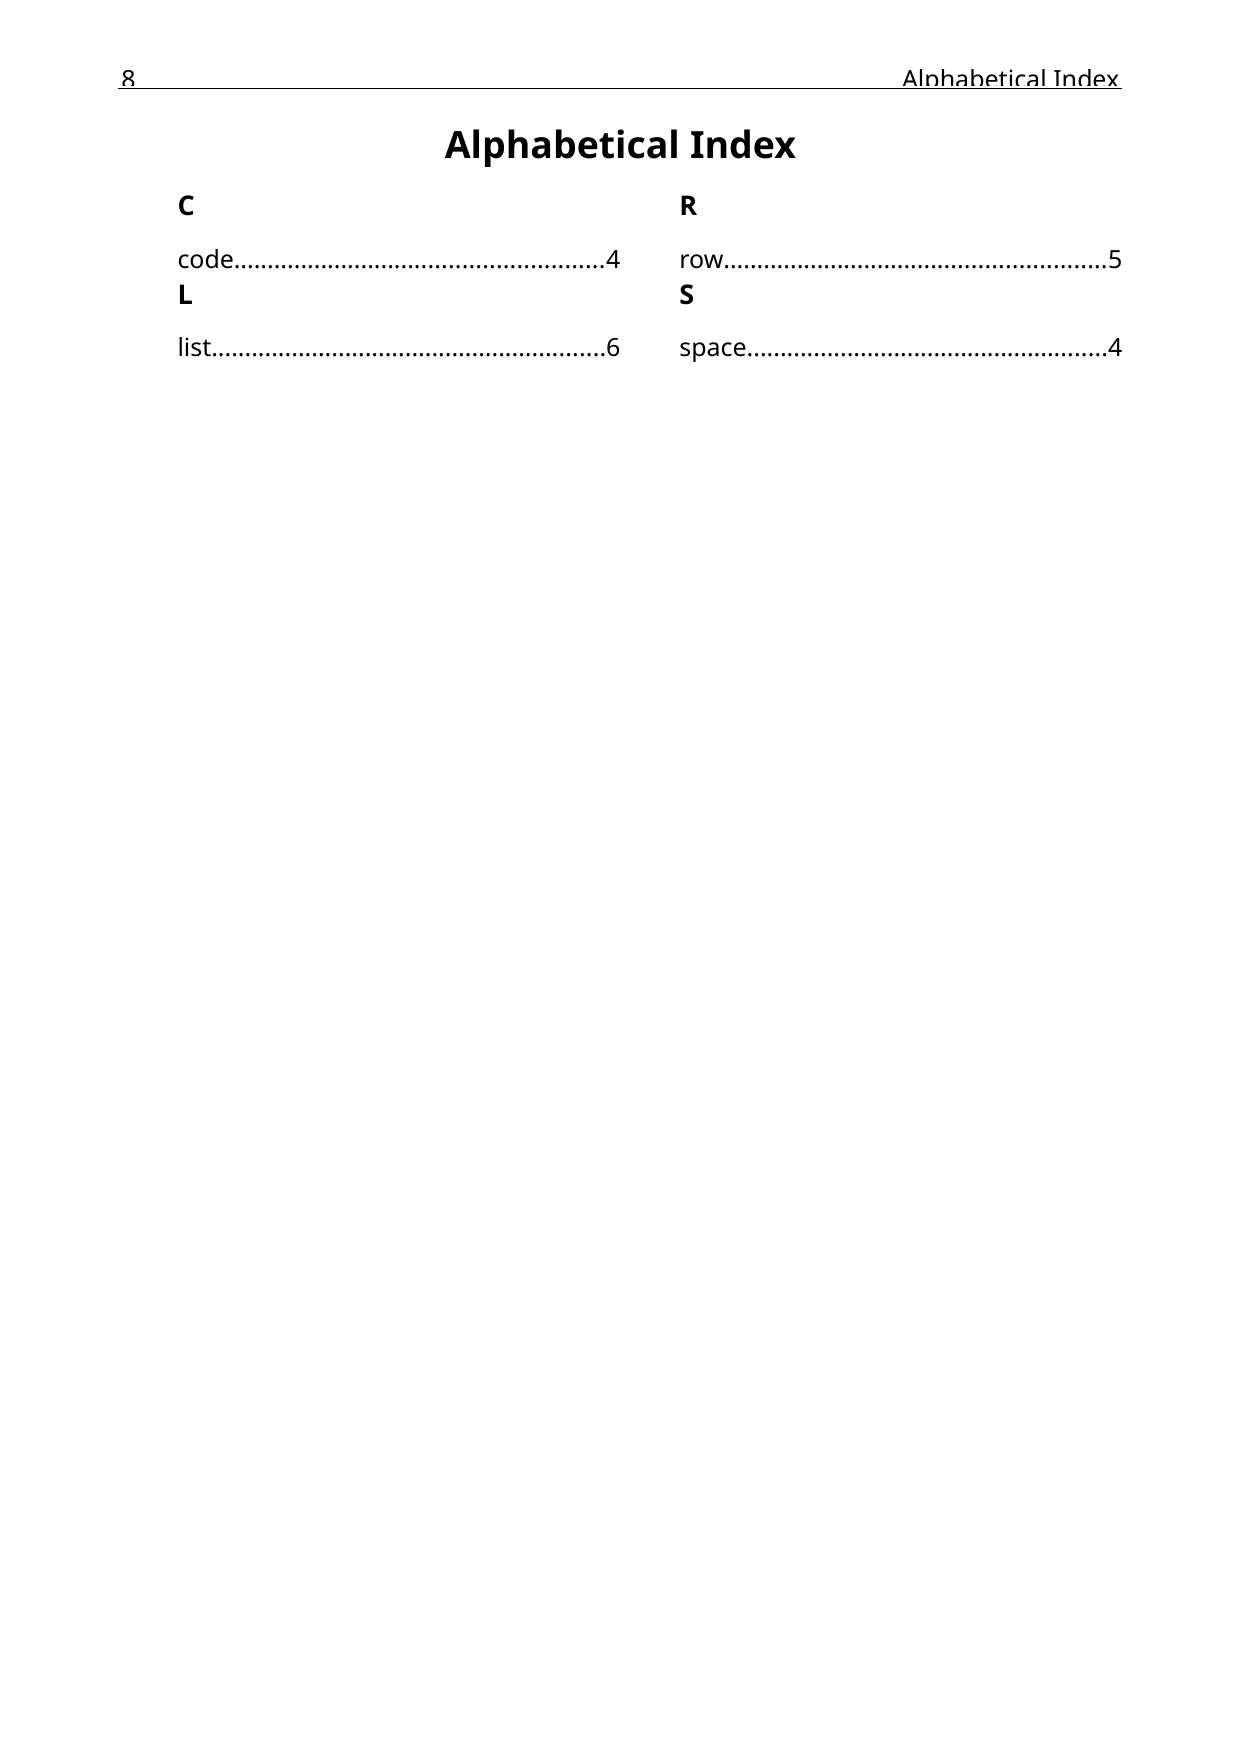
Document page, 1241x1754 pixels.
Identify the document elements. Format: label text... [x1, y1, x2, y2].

title Alphabetical Index [118, 118, 1122, 169]
text row 5 [679, 241, 1122, 275]
text L [177, 275, 620, 312]
text list 6 [177, 330, 620, 364]
text C [177, 187, 620, 224]
text S [679, 275, 1122, 312]
text code 4 [177, 241, 620, 275]
text space 4 [679, 330, 1122, 364]
text R [679, 187, 1122, 224]
